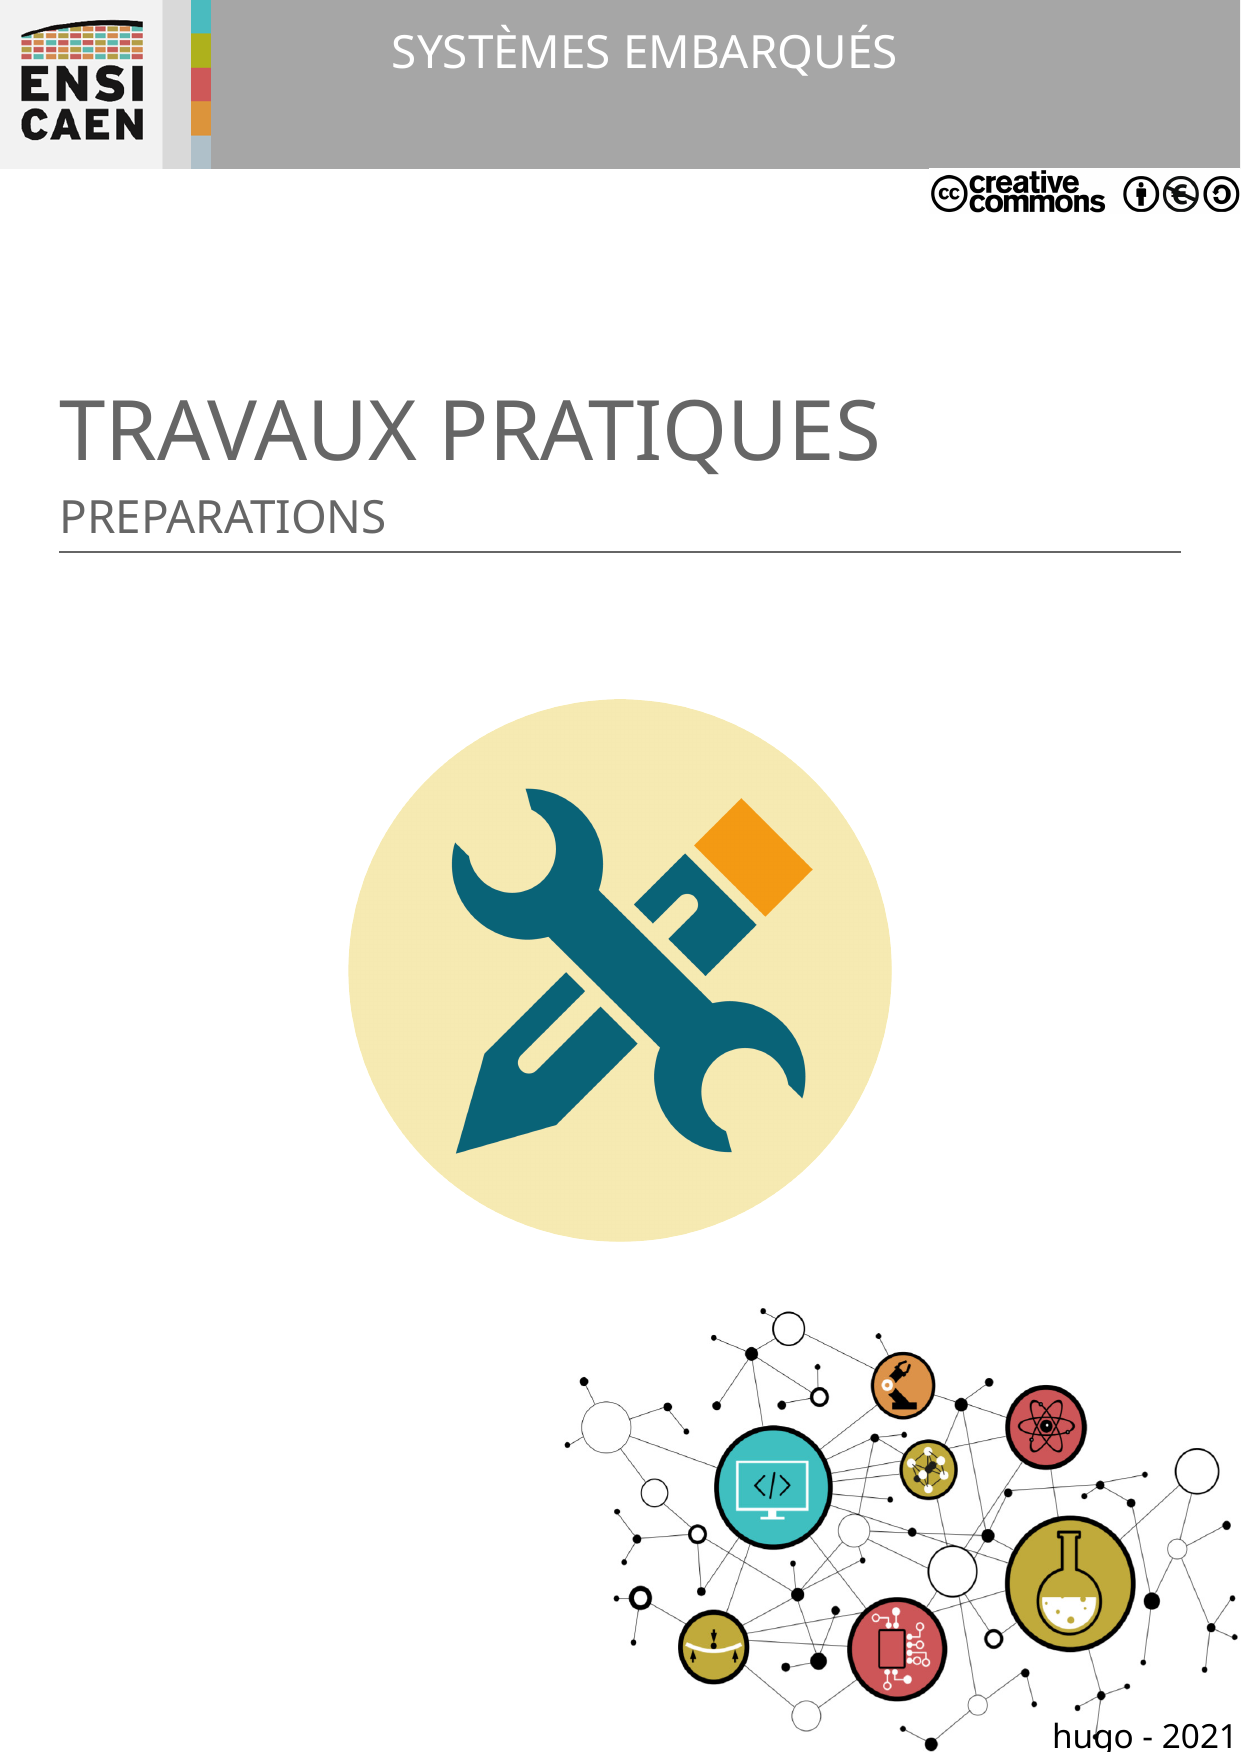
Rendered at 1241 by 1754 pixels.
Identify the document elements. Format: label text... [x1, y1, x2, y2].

picture [559, 1306, 1241, 1754]
text PREPARATIONS [59, 485, 1181, 547]
picture [0, 0, 1241, 169]
text TRAVAUX PRATIQUES [59, 371, 1181, 485]
picture [348, 699, 892, 1242]
